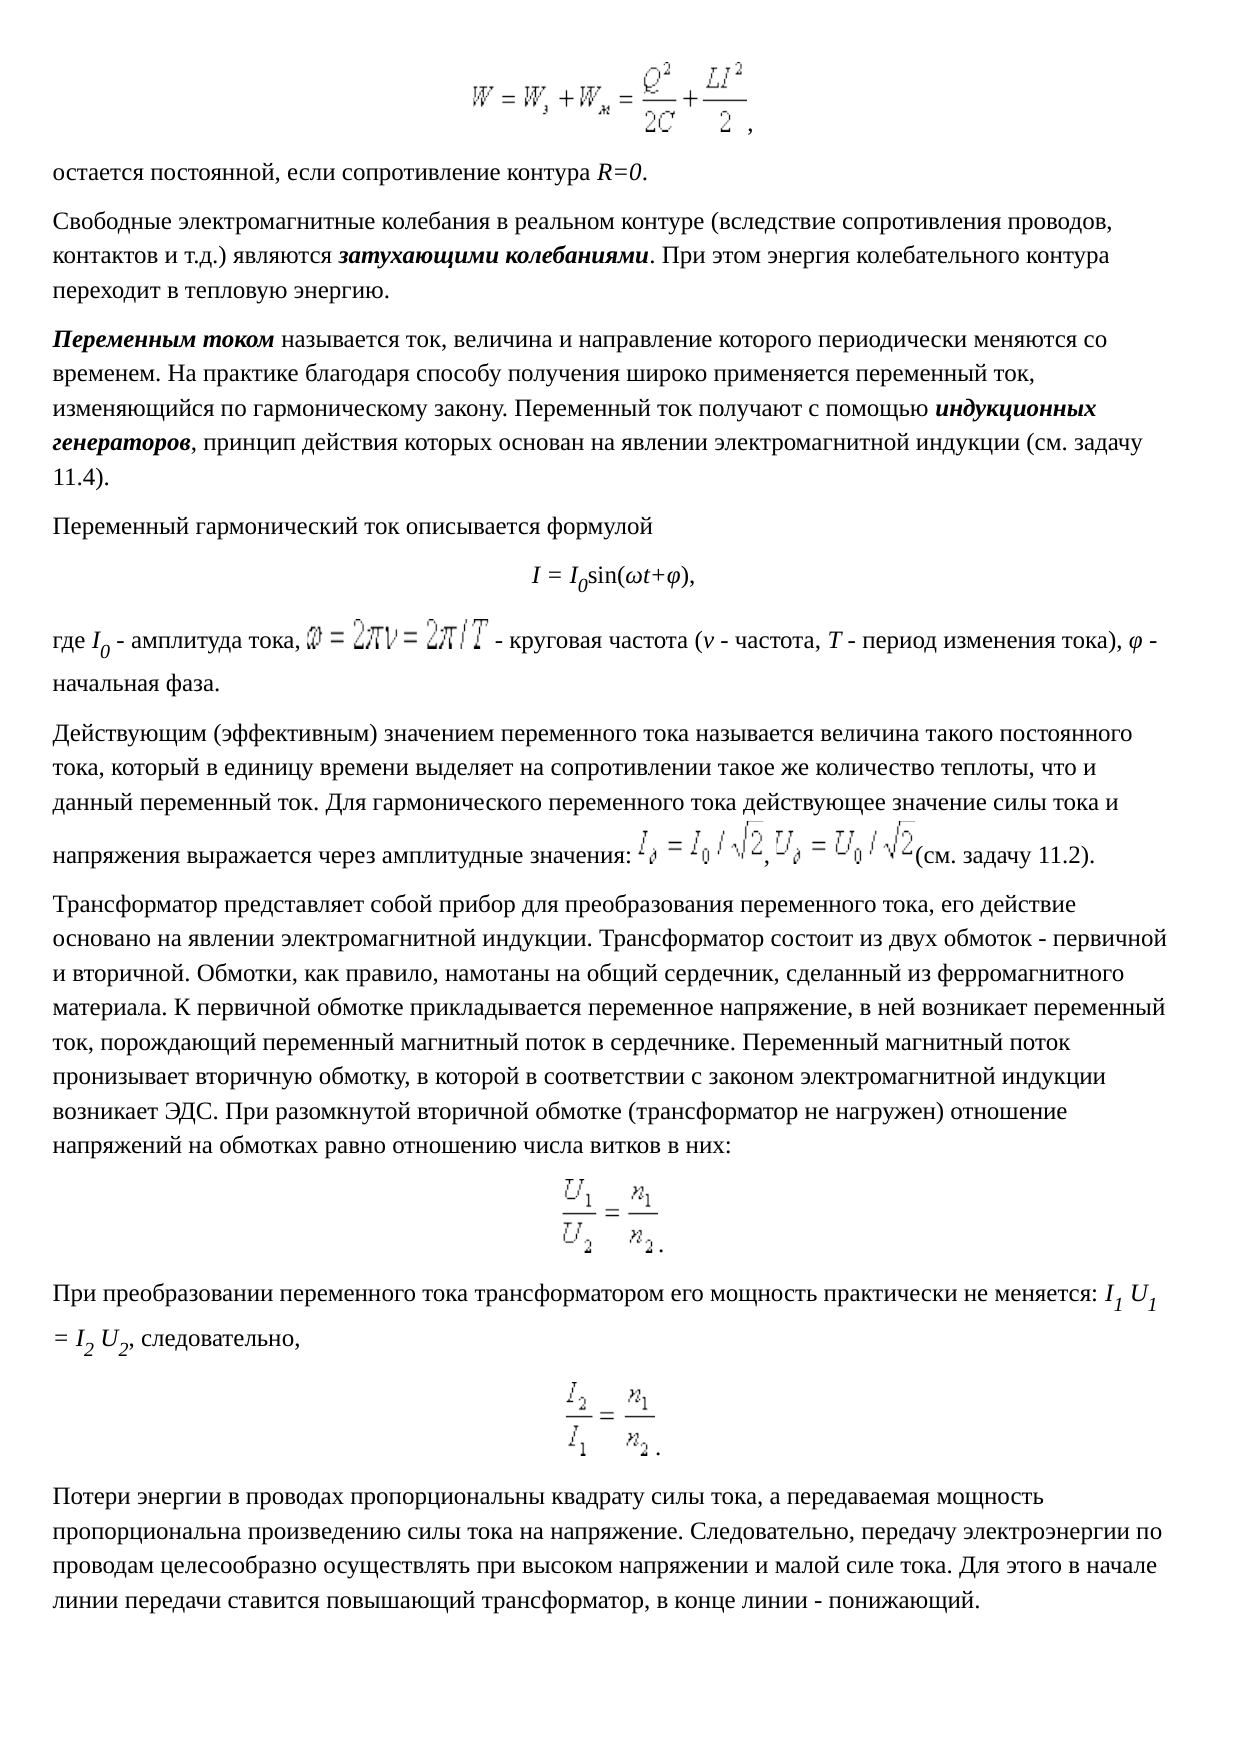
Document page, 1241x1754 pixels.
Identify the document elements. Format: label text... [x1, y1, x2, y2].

text , [52, 62, 1174, 137]
text . [52, 1179, 1174, 1258]
text При преобразовании переменного тока трансформатором его мощность практически не меняется: I1 U1 = I2 U2, следовательно, [52, 1278, 1174, 1360]
picture [776, 821, 915, 864]
picture [473, 62, 747, 132]
text . [52, 1382, 1174, 1461]
text Переменным током называется ток, величина и направление которого периодически меняются со временем. На практике благодаря способу получения широко применяется переменный ток, изменяющийся по гармоническому закону. Переменный ток получают с помощью индукционных генераторов, принцип действия которых основан на явлении электромагнитной индукции (см. задачу 11.4). [52, 324, 1174, 491]
text Переменный гармонический ток описывается формулой [52, 511, 1174, 540]
picture [565, 1382, 655, 1456]
picture [562, 1179, 658, 1253]
text Потери энергии в проводах пропорциональны квадрату силы тока, а передаваемая мощность пропорциональна произведению силы тока на напряжение. Следовательно, передачу электроэнергии по проводам целесообразно осуществлять при высоком напряжении и малой силе тока. Для этого в начале линии передачи ставится повышающий трансформатор, в конце линии - понижающий. [52, 1481, 1174, 1614]
text Действующим (эффективным) значением переменного тока называется величина такого постоянного тока, который в единицу времени выделяет на сопротивлении такое же количество теплоты, что и данный переменный ток. Для гармонического переменного тока действующее значение силы тока и напряжения выражается через амплитудные значения: , (см. задачу 11.2). [52, 718, 1174, 869]
text где I0 - амплитуда тока, - круговая частота (ν - частота, T - период изменения тока), φ - начальная фаза. [52, 619, 1174, 697]
picture [638, 821, 764, 864]
text Свободные электромагнитные колебания в реальном контуре (вследствие сопротивления проводов, контактов и т.д.) являются затухающими колебаниями. При этом энергия колебательного контура переходит в тепловую энергию. [52, 206, 1174, 304]
text I = I0sin(ωt+φ), [52, 560, 1174, 597]
picture [307, 619, 489, 649]
text остается постоянной, если сопротивление контура R=0. [52, 157, 1174, 186]
text Трансформатор представляет собой прибор для преобразования переменного тока, его действие основано на явлении электромагнитной индукции. Трансформатор состоит из двух обмоток - первичной и вторичной. Обмотки, как правило, намотаны на общий сердечник, сделанный из ферромагнитного материала. К первичной обмотке прикладывается переменное напряжение, в ней возникает переменный ток, порождающий переменный магнитный поток в сердечнике. Переменный магнитный поток пронизывает вторичную обмотку, в которой в соответствии с законом электромагнитной индукции возникает ЭДС. При разомкнутой вторичной обмотке (трансформатор не нагружен) отношение напряжений на обмотках равно отношению числа витков в них: [52, 889, 1174, 1159]
